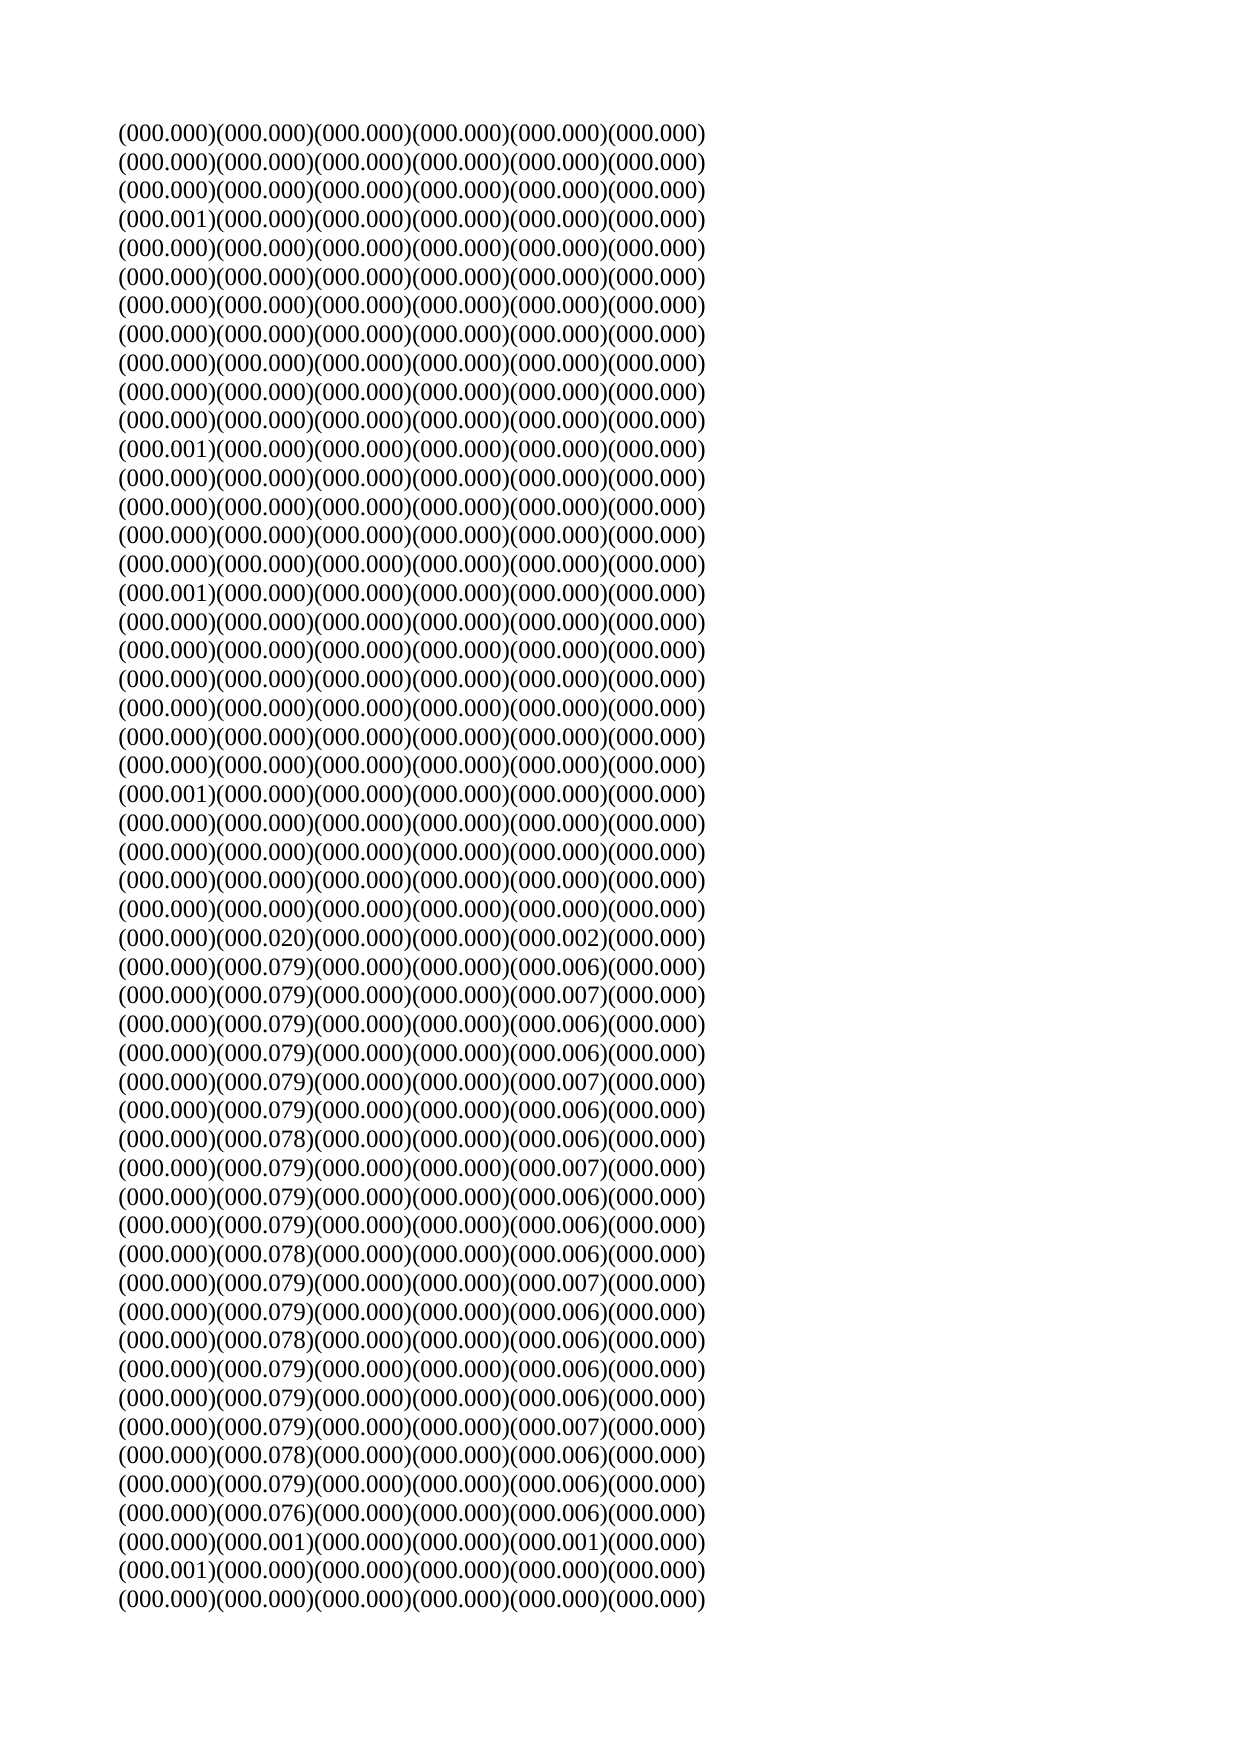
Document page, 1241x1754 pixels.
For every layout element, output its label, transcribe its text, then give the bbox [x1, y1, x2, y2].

text (000.000)(000.000)(000.000)(000.000)(000.000)(000.000) [118, 664, 1122, 693]
text (000.000)(000.079)(000.000)(000.000)(000.007)(000.000) [118, 981, 1122, 1009]
text (000.000)(000.000)(000.000)(000.000)(000.000)(000.000) [118, 319, 1122, 348]
text (000.000)(000.000)(000.000)(000.000)(000.000)(000.000) [118, 463, 1122, 492]
text (000.000)(000.079)(000.000)(000.000)(000.006)(000.000) [118, 1009, 1122, 1038]
text (000.000)(000.000)(000.000)(000.000)(000.000)(000.000) [118, 808, 1122, 837]
text (000.000)(000.000)(000.000)(000.000)(000.000)(000.000) [118, 233, 1122, 262]
text (000.000)(000.000)(000.000)(000.000)(000.000)(000.000) [118, 377, 1122, 406]
text (000.000)(000.000)(000.000)(000.000)(000.000)(000.000) [118, 549, 1122, 578]
text (000.000)(000.000)(000.000)(000.000)(000.000)(000.000) [118, 147, 1122, 176]
text (000.000)(000.000)(000.000)(000.000)(000.000)(000.000) [118, 894, 1122, 923]
text (000.000)(000.078)(000.000)(000.000)(000.006)(000.000) [118, 1441, 1122, 1469]
text (000.001)(000.000)(000.000)(000.000)(000.000)(000.000) [118, 578, 1122, 607]
text (000.000)(000.079)(000.000)(000.000)(000.007)(000.000) [118, 1067, 1122, 1096]
text (000.000)(000.000)(000.000)(000.000)(000.000)(000.000) [118, 636, 1122, 664]
text (000.000)(000.000)(000.000)(000.000)(000.000)(000.000) [118, 722, 1122, 751]
text (000.000)(000.000)(000.000)(000.000)(000.000)(000.000) [118, 348, 1122, 377]
text (000.000)(000.000)(000.000)(000.000)(000.000)(000.000) [118, 607, 1122, 636]
text (000.000)(000.000)(000.000)(000.000)(000.000)(000.000) [118, 176, 1122, 204]
text (000.000)(000.079)(000.000)(000.000)(000.006)(000.000) [118, 1038, 1122, 1067]
text (000.000)(000.001)(000.000)(000.000)(000.001)(000.000) [118, 1527, 1122, 1556]
text (000.000)(000.000)(000.000)(000.000)(000.000)(000.000) [118, 866, 1122, 894]
text (000.001)(000.000)(000.000)(000.000)(000.000)(000.000) [118, 1556, 1122, 1584]
text (000.000)(000.076)(000.000)(000.000)(000.006)(000.000) [118, 1498, 1122, 1527]
text (000.000)(000.079)(000.000)(000.000)(000.007)(000.000) [118, 1412, 1122, 1441]
text (000.000)(000.079)(000.000)(000.000)(000.007)(000.000) [118, 1268, 1122, 1297]
text (000.001)(000.000)(000.000)(000.000)(000.000)(000.000) [118, 779, 1122, 808]
text (000.000)(000.079)(000.000)(000.000)(000.006)(000.000) [118, 1096, 1122, 1124]
text (000.000)(000.079)(000.000)(000.000)(000.006)(000.000) [118, 1469, 1122, 1498]
text (000.000)(000.079)(000.000)(000.000)(000.006)(000.000) [118, 1211, 1122, 1239]
text (000.000)(000.079)(000.000)(000.000)(000.007)(000.000) [118, 1153, 1122, 1182]
text (000.000)(000.000)(000.000)(000.000)(000.000)(000.000) [118, 837, 1122, 866]
text (000.000)(000.078)(000.000)(000.000)(000.006)(000.000) [118, 1326, 1122, 1354]
text (000.000)(000.079)(000.000)(000.000)(000.006)(000.000) [118, 1383, 1122, 1412]
text (000.000)(000.000)(000.000)(000.000)(000.000)(000.000) [118, 291, 1122, 319]
text (000.000)(000.000)(000.000)(000.000)(000.000)(000.000) [118, 751, 1122, 779]
text (000.000)(000.078)(000.000)(000.000)(000.006)(000.000) [118, 1239, 1122, 1268]
text (000.000)(000.000)(000.000)(000.000)(000.000)(000.000) [118, 1584, 1122, 1613]
text (000.000)(000.000)(000.000)(000.000)(000.000)(000.000) [118, 492, 1122, 521]
text (000.000)(000.078)(000.000)(000.000)(000.006)(000.000) [118, 1124, 1122, 1153]
text (000.000)(000.000)(000.000)(000.000)(000.000)(000.000) [118, 693, 1122, 722]
text (000.000)(000.000)(000.000)(000.000)(000.000)(000.000) [118, 521, 1122, 549]
text (000.000)(000.079)(000.000)(000.000)(000.006)(000.000) [118, 1182, 1122, 1211]
text (000.000)(000.000)(000.000)(000.000)(000.000)(000.000) [118, 406, 1122, 434]
text (000.000)(000.079)(000.000)(000.000)(000.006)(000.000) [118, 1354, 1122, 1383]
text (000.001)(000.000)(000.000)(000.000)(000.000)(000.000) [118, 204, 1122, 233]
text (000.000)(000.079)(000.000)(000.000)(000.006)(000.000) [118, 1297, 1122, 1326]
text (000.000)(000.079)(000.000)(000.000)(000.006)(000.000) [118, 952, 1122, 981]
text (000.001)(000.000)(000.000)(000.000)(000.000)(000.000) [118, 434, 1122, 463]
text (000.000)(000.000)(000.000)(000.000)(000.000)(000.000) [118, 262, 1122, 291]
text (000.000)(000.000)(000.000)(000.000)(000.000)(000.000) [118, 118, 1122, 147]
text (000.000)(000.020)(000.000)(000.000)(000.002)(000.000) [118, 923, 1122, 952]
